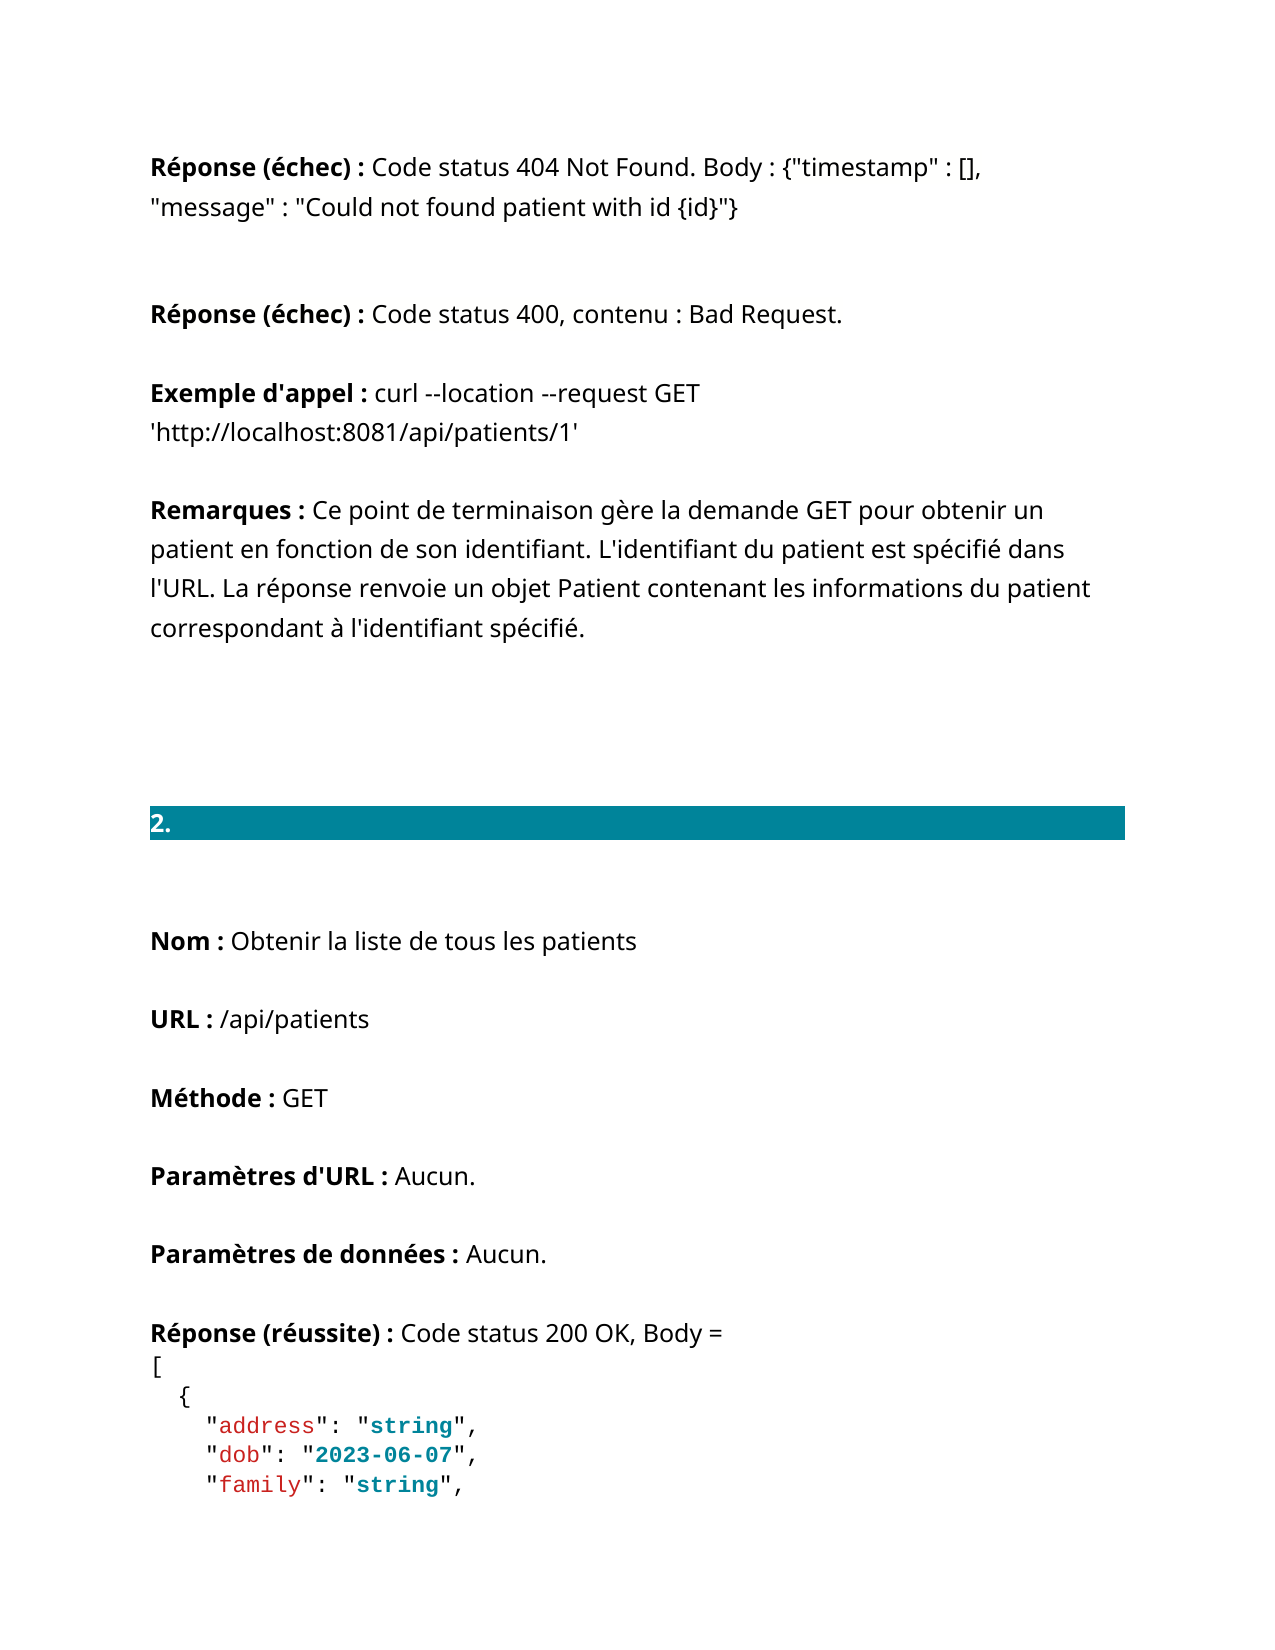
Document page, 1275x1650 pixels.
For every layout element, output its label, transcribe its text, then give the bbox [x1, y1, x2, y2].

text "dob": "2023-06-07", [150, 1444, 1125, 1470]
text URL : /api/patients [150, 1002, 1125, 1036]
text Réponse (échec) : Code status 400, contenu : Bad Request. [150, 297, 1125, 331]
text "family": "string", [150, 1474, 1125, 1499]
text Réponse (réussite) : Code status 200 OK, Body = [150, 1315, 1125, 1349]
text Exemple d'appel : curl --location --request GET 'http://localhost:8081/api/patients/1' [150, 375, 1125, 448]
text Paramètres d'URL : Aucun. [150, 1159, 1125, 1193]
text Méthode : GET [150, 1080, 1125, 1114]
text Remarques : Ce point de terminaison gère la demande GET pour obtenir un patient en fonction de son identifiant. L'identifiant du patient est spécifié dans l'URL. La réponse renvoie un objet Patient contenant les informations du patient correspondant à l'identifiant spécifié. [150, 493, 1125, 644]
text 2. [150, 806, 1125, 840]
text "address": "string", [150, 1414, 1125, 1440]
text [ [150, 1354, 1125, 1380]
text Nom : Obtenir la liste de tous les patients [150, 924, 1125, 958]
text Paramètres de données : Aucun. [150, 1237, 1125, 1271]
text { [150, 1384, 1125, 1410]
text Réponse (échec) : Code status 404 Not Found. Body : {"timestamp" : [], "message" : "Could not found patient with id {id}"} [150, 150, 1125, 223]
